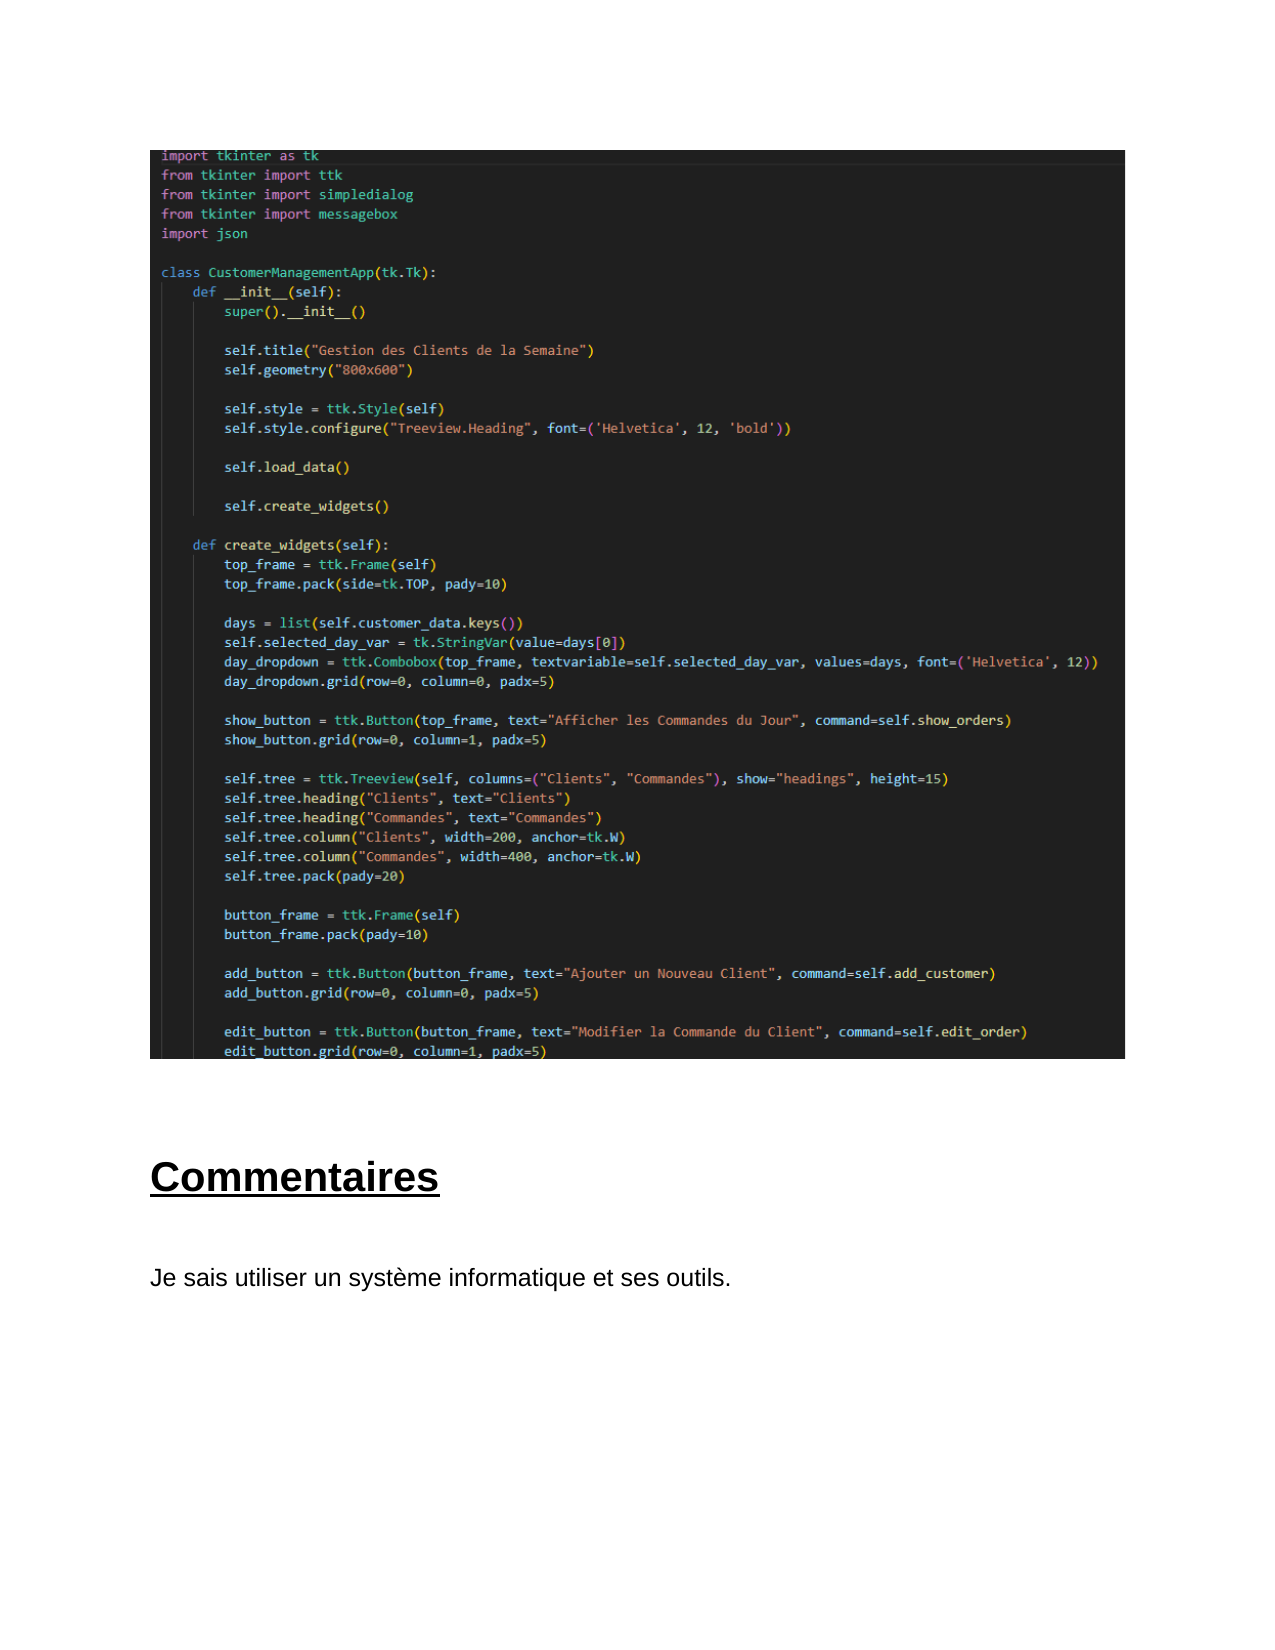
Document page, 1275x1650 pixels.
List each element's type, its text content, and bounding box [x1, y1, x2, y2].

text Je sais utiliser un système informatique et ses outils. [150, 1263, 1125, 1292]
picture [150, 150, 1125, 1059]
text Commentaires [150, 1153, 1125, 1201]
